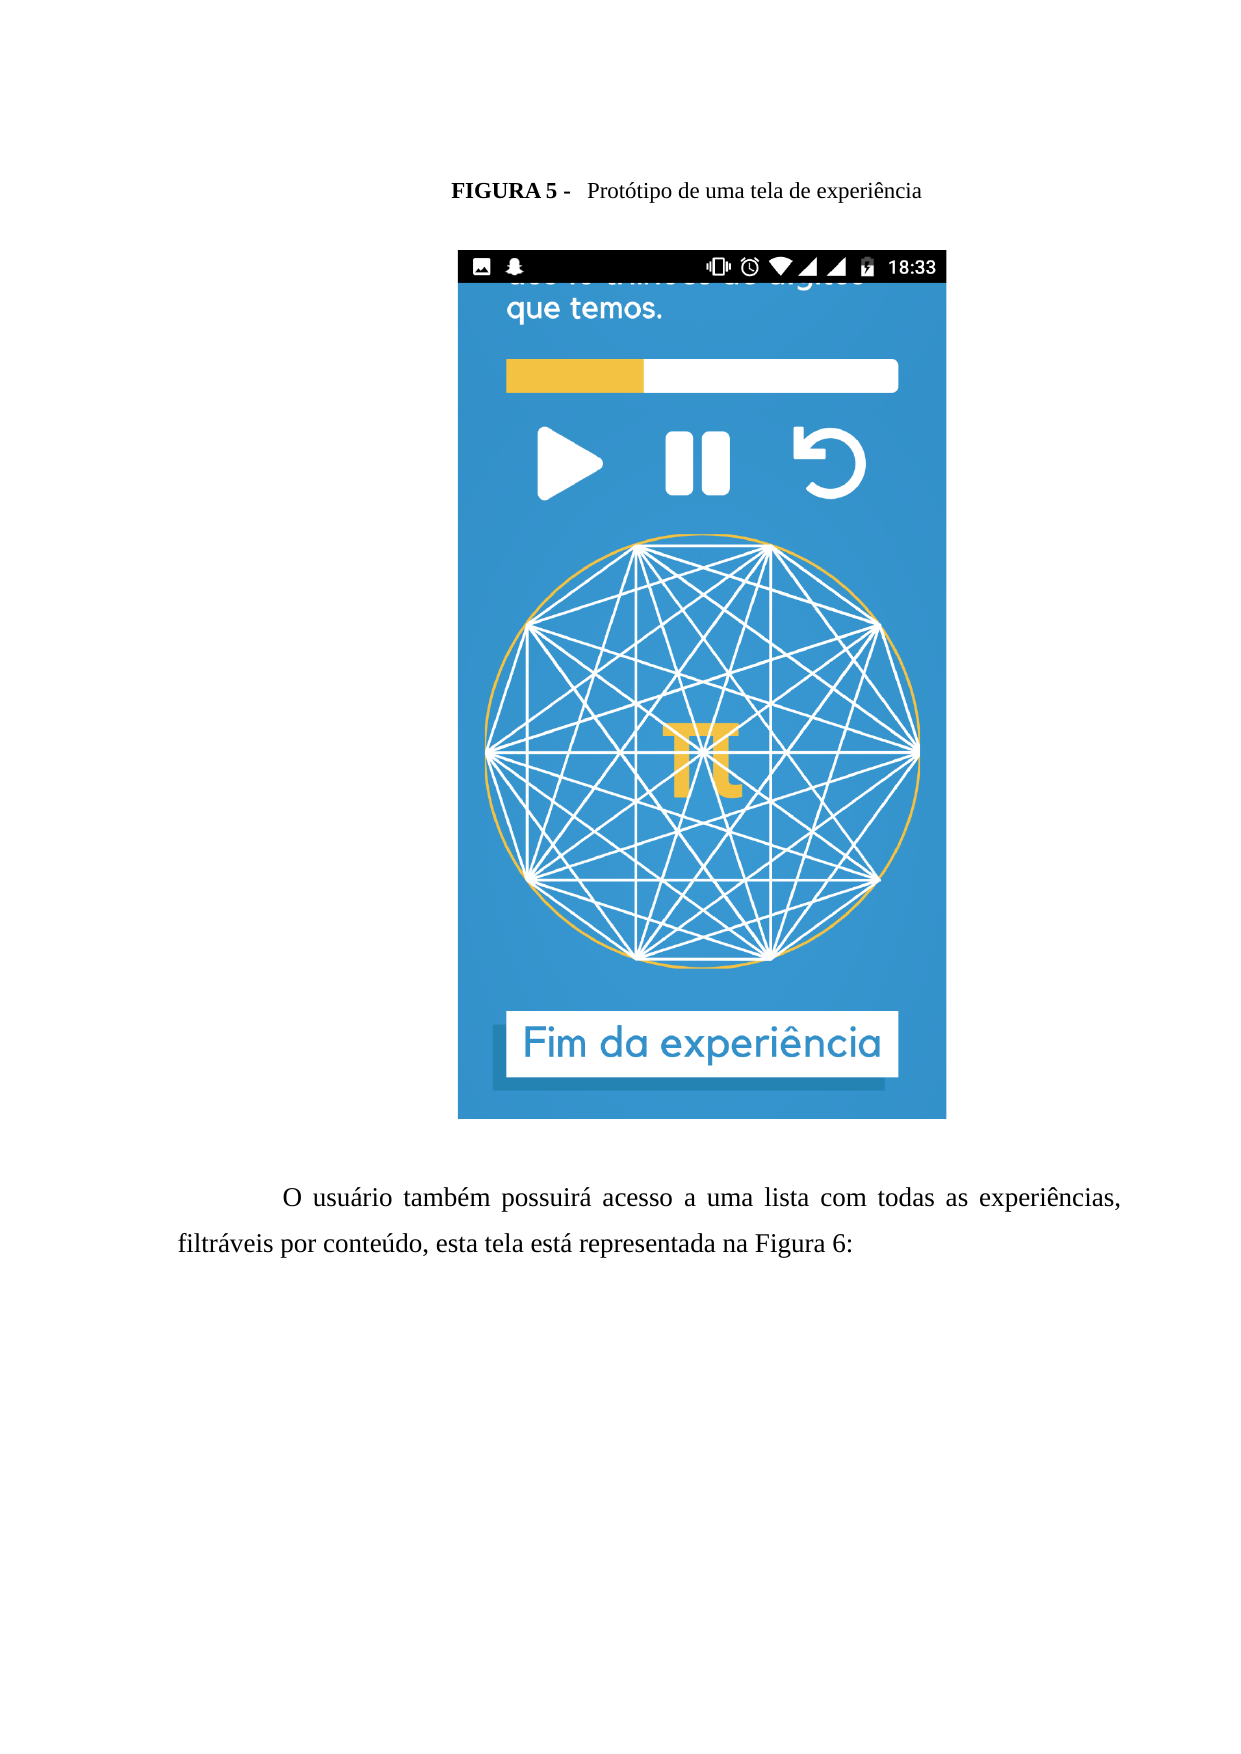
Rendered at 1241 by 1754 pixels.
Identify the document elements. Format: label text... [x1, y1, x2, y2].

list Protótipo de uma tela de experiência [251, 177, 1122, 203]
text O usuário também possuirá acesso a uma lista com todas as experiências, filtráveis por conteúdo, esta tela está representada na Figura 6: [177, 1181, 1122, 1259]
